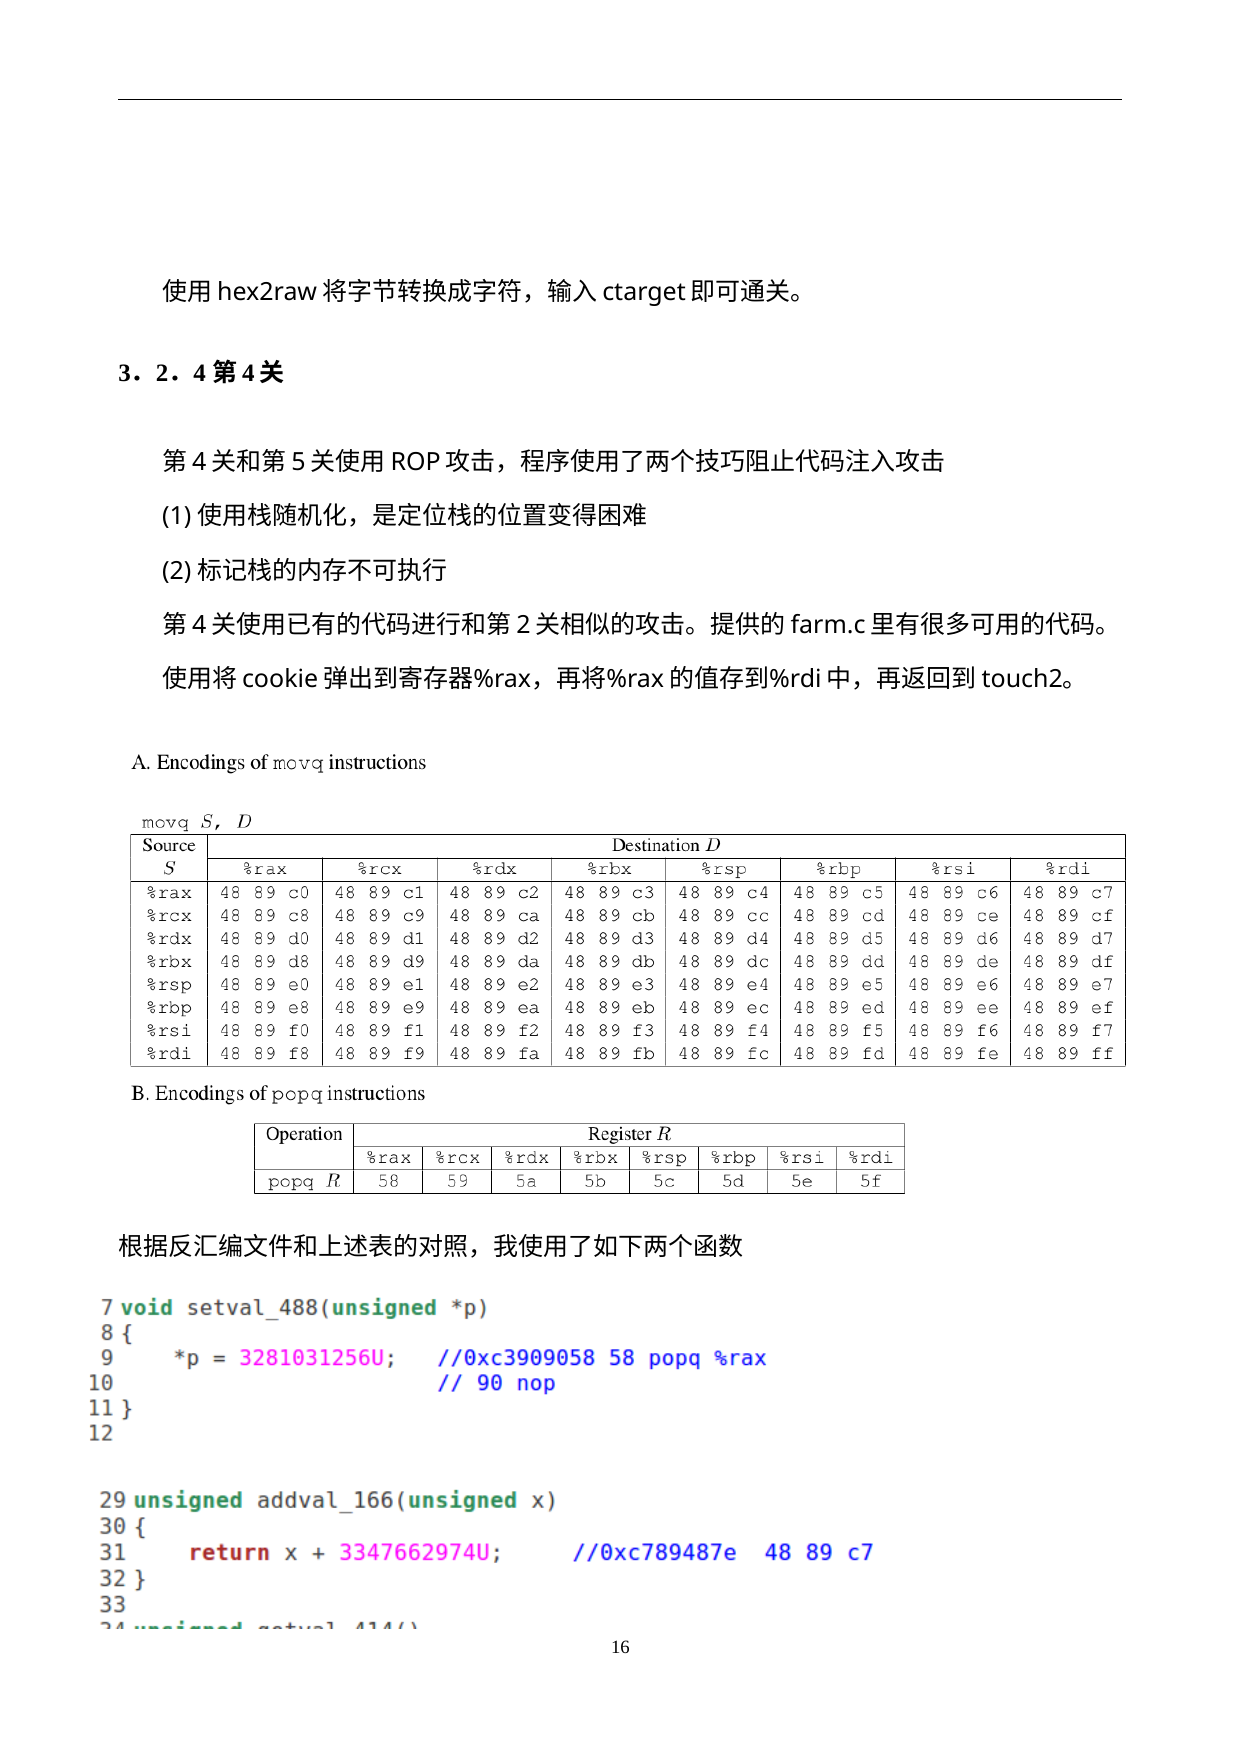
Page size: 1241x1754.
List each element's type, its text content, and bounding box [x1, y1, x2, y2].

text 第4关使用已有的代码进行和第2关相似的攻击。提供的farm.c里有很多可用的代码。 [118, 604, 1122, 641]
subtitle 3．2．4 第4关 [118, 353, 1122, 389]
text 第4关和第5关使用ROP攻击，程序使用了两个技巧阻止代码注入攻击 [118, 441, 1122, 478]
text (2) 标记栈的内存不可执行 [118, 550, 1122, 586]
text (1) 使用栈随机化，是定位栈的位置变得困难 [118, 496, 1122, 532]
text 使用将cookie弹出到寄存器%rax，再将%rax的值存到%rdi中，再返回到touch2。 [118, 659, 1122, 695]
text 使用hex2raw将字节转换成字符，输入ctarget即可通关。 [118, 271, 1122, 307]
text 根据反汇编文件和上述表的对照，我使用了如下两个函数 [118, 1209, 1122, 1263]
